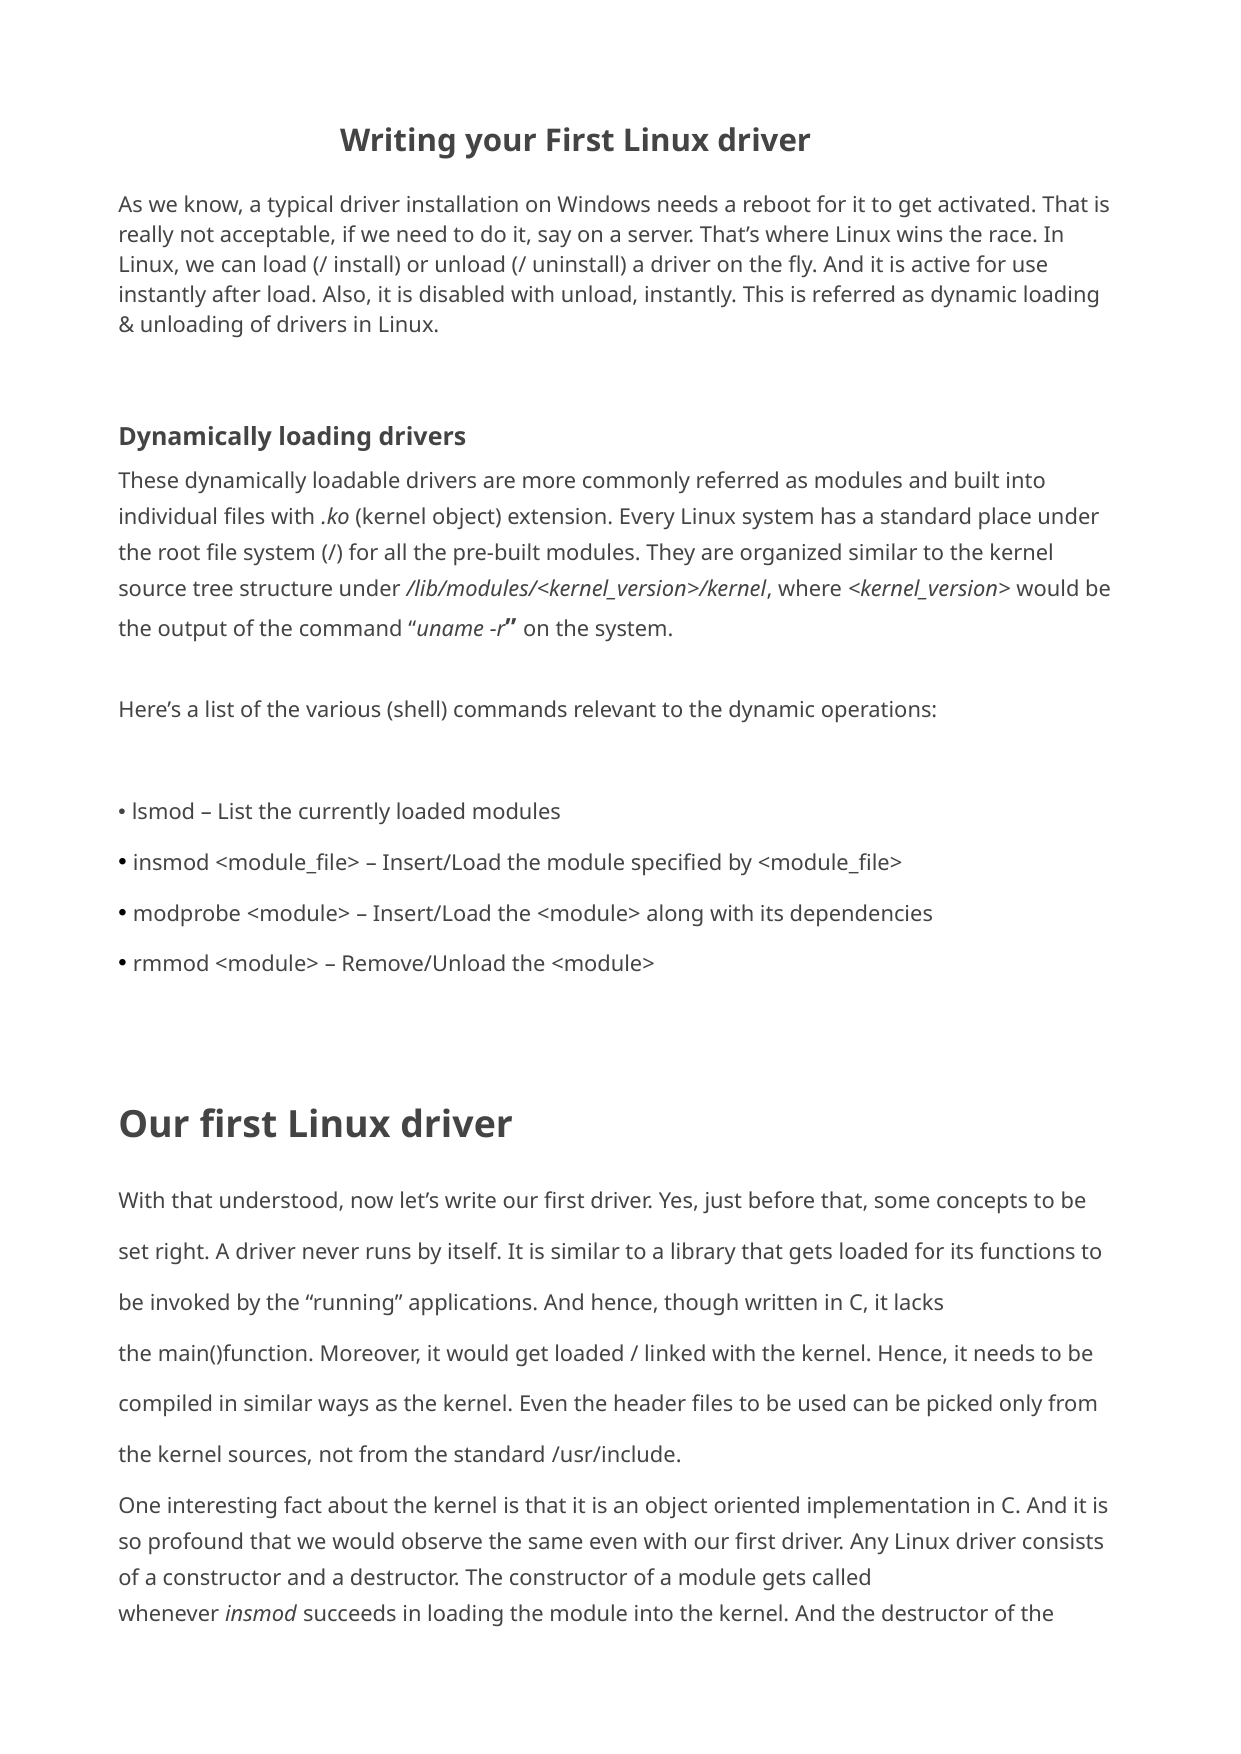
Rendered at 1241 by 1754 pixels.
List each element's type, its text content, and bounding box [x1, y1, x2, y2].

subtitle Dynamically loading drivers [118, 419, 1122, 453]
list rmmod <module> – Remove/Unload the <module> [118, 948, 1122, 978]
text Here’s a list of the various (shell) commands relevant to the dynamic operations: [118, 694, 1122, 724]
list modprobe <module> – Insert/Load the <module> along with its dependencies [118, 897, 1122, 927]
text These dynamically loadable drivers are more commonly referred as modules and built into individual files with .ko (kernel object) extension. Every Linux system has a standard place under the root file system (/) for all the pre-built modules. They are organized similar to the kernel source tree structure under /lib/modules/<kernel_version>/kernel, where <kernel_version> would be the output of the command “uname -r” on the system. [118, 465, 1122, 643]
text As we know, a typical driver installation on Windows needs a reboot for it to get activated. That is really not acceptable, if we need to do it, say on a server. That’s where Linux wins the race. In Linux, we can load (/ install) or unload (/ uninstall) a driver on the fly. And it is active for use instantly after load. Also, it is disabled with unload, instantly. This is referred as dynamic loading & unloading of drivers in Linux. [118, 189, 1122, 338]
subtitle Our first Linux driver [118, 1097, 1122, 1148]
text With that understood, now let’s write our first driver. Yes, just before that, some concepts to be set right. A driver never runs by itself. It is similar to a library that gets loaded for its functions to be invoked by the “running” applications. And hence, though written in C, it lacks the main()function. Moreover, it would get loaded / linked with the kernel. Hence, it needs to be compiled in similar ways as the kernel. Even the header files to be used can be picked only from the kernel sources, not from the standard /usr/include. [118, 1185, 1122, 1469]
text Writing your First Linux driver [118, 118, 1122, 161]
text One interesting fact about the kernel is that it is an object oriented implementation in C. And it is so profound that we would observe the same even with our first driver. Any Linux driver consists of a constructor and a destructor. The constructor of a module gets called whenever insmod succeeds in loading the module into the kernel. And the destructor of the [118, 1490, 1122, 1627]
list lsmod – List the currently loaded modules [118, 796, 1122, 825]
list insmod <module_file> – Insert/Load the module specified by <module_file> [118, 847, 1122, 876]
